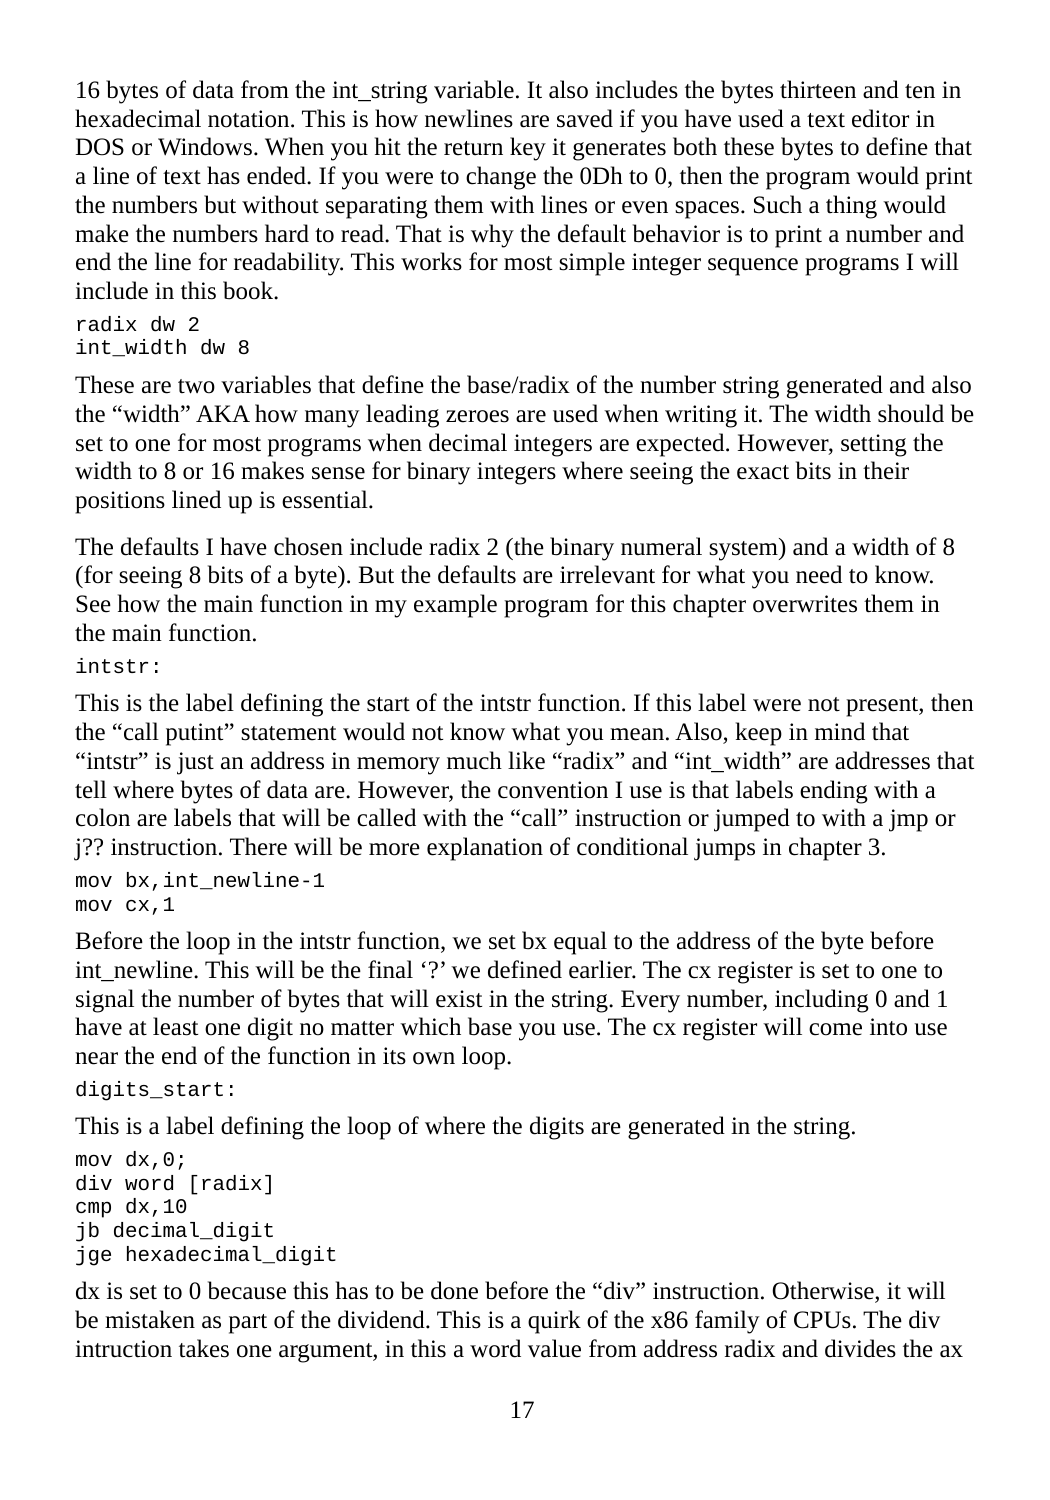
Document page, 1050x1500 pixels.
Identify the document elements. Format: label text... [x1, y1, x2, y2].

text mov cx,1 [75, 893, 975, 917]
text 16 bytes of data from the int_string variable. It also includes the bytes thirteen and ten in hexadecimal notation. This is how newlines are saved if you have used a text editor in DOS or Windows. When you hit the return key it generates both these bytes to define that a line of text has ended. If you were to change the 0Dh to 0, then the program would print the numbers but without separating them with lines or even spaces. Such a thing would make the numbers hard to read. That is why the default behavior is to print a number and end the line for readability. This works for most simple integer sequence programs I will include in this book. [75, 75, 975, 305]
text digits_start: [75, 1079, 975, 1102]
text cmp dx,10 [75, 1196, 975, 1220]
text dx is set to 0 because this has to be done before the “div” instruction. Otherwise, it will be mistaken as part of the dividend. This is a quirk of the x86 family of CPUs. The div intruction takes one argument, in this a word value from address radix and divides the ax [75, 1276, 975, 1363]
text jge hexadecimal_digit [75, 1244, 975, 1267]
text This is the label defining the start of the intstr function. If this label were not present, then the “call putint” statement would not know what you mean. Also, keep in mind that “intstr” is just an address in memory much like “radix” and “int_width” are addresses that tell where bytes of data are. However, the convention I use is that labels ending with a colon are labels that will be called with the “call” instruction or jumped to with a jmp or j?? instruction. There will be more explanation of conditional jumps in chapter 3. [75, 688, 975, 861]
text intstr: [75, 656, 975, 679]
text mov dx,0; [75, 1149, 975, 1173]
text div word [radix] [75, 1173, 975, 1196]
text This is a label defining the loop of where the digits are generated in the string. [75, 1111, 975, 1140]
text mov bx,int_newline-1 [75, 870, 975, 893]
text int_width dw 8 [75, 338, 975, 361]
text These are two variables that define the base/radix of the number string generated and also the “width” AKA how many leading zeroes are used when writing it. The width should be set to one for most programs when decimal integers are expected. However, setting the width to 8 or 16 makes sense for binary integers where seeing the exact bits in their positions lined up is essential. [75, 370, 975, 514]
text jb decimal_digit [75, 1220, 975, 1244]
text Before the loop in the intstr function, we set bx equal to the address of the byte before int_newline. This will be the final ‘?’ we defined earlier. The cx register is set to one to signal the number of bytes that will exist in the string. Every number, including 0 and 1 have at least one digit no matter which base you use. The cx register will come into use near the end of the function in its own loop. [75, 926, 975, 1070]
text radix dw 2 [75, 314, 975, 338]
text The defaults I have chosen include radix 2 (the binary numeral system) and a width of 8 (for seeing 8 bits of a byte). But the defaults are irrelevant for what you need to know. See how the main function in my example program for this chapter overwrites them in the main function. [75, 532, 975, 647]
